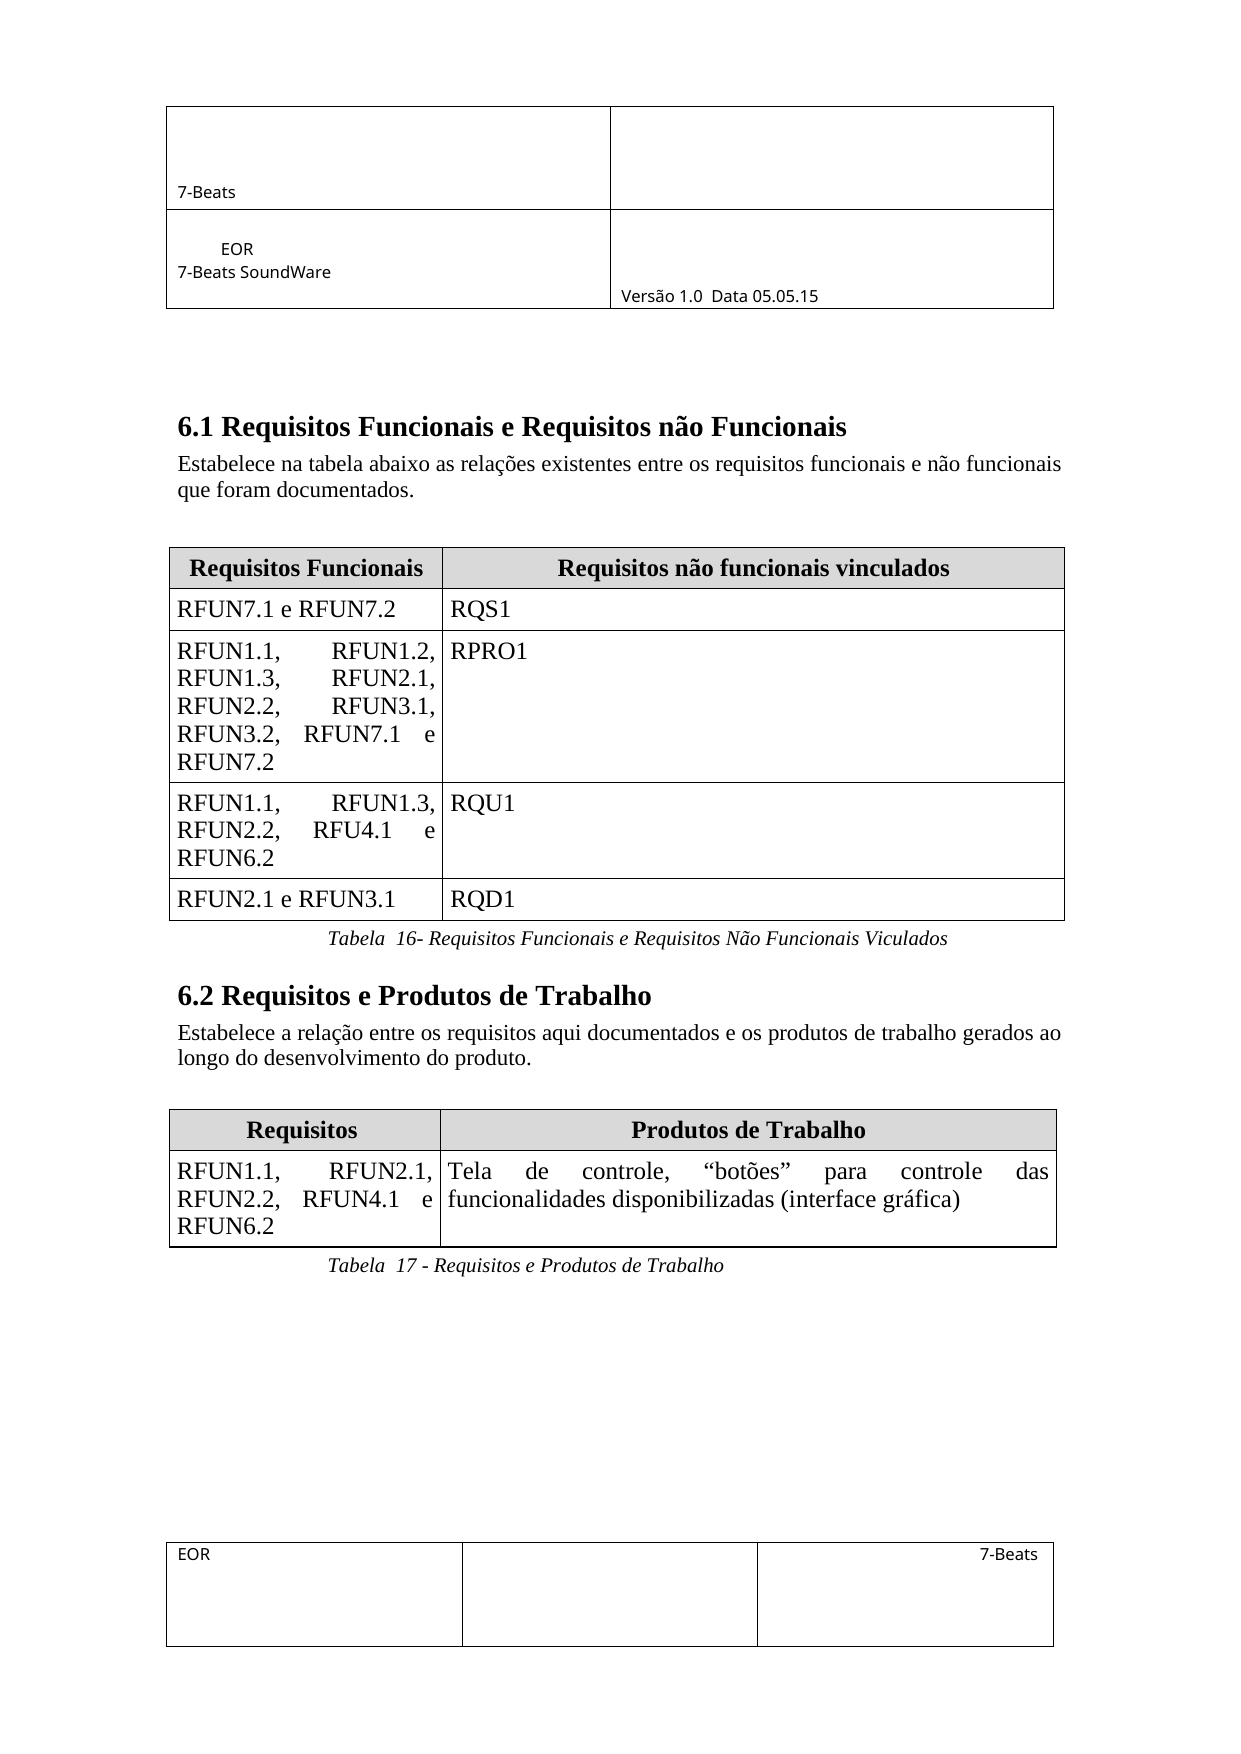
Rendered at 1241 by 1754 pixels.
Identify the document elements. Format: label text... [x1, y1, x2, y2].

table_cell RQU1 [443, 783, 1064, 878]
table_header Requisitos Funcionais [170, 548, 442, 588]
text Tabela 17 - Requisitos e Produtos de Trabalho [252, 1254, 1063, 1277]
table_cell RFUN1.1, RFUN1.3, RFUN2.2, RFU4.1 e RFUN6.2 [170, 783, 442, 878]
table_cell RQD1 [443, 879, 1064, 919]
subtitle 6.1 Requisitos Funcionais e Requisitos não Funcionais [177, 411, 1063, 443]
table_cell Tela de controle, “botões” para controle das funcionalidades disponibilizadas (interface gráfica) [441, 1151, 1056, 1246]
table_cell RFUN1.1, RFUN1.2, RFUN1.3, RFUN2.1, RFUN2.2, RFUN3.1, RFUN3.2, RFUN7.1 e RFUN7.2 [170, 631, 442, 782]
table_cell RFUN7.1 e RFUN7.2 [170, 589, 442, 629]
table_cell RFUN1.1, RFUN2.1, RFUN2.2, RFUN4.1 e RFUN6.2 [170, 1151, 440, 1246]
table_header Produtos de Trabalho [441, 1110, 1056, 1150]
table_cell RQS1 [443, 589, 1064, 629]
table_cell RFUN2.1 e RFUN3.1 [170, 879, 442, 919]
subtitle 6.2 Requisitos e Produtos de Trabalho [177, 979, 1063, 1011]
text Estabelece na tabela abaixo as relações existentes entre os requisitos funcionais e não funcionais que foram documentados. [177, 451, 1063, 502]
text Tabela 16- Requisitos Funcionais e Requisitos Não Funcionais Viculados [252, 927, 1063, 950]
table_header Requisitos [170, 1110, 440, 1150]
table_cell RPRO1 [443, 631, 1064, 782]
text Estabelece a relação entre os requisitos aqui documentados e os produtos de trabalho gerados ao longo do desenvolvimento do produto. [177, 1020, 1063, 1071]
table_header Requisitos não funcionais vinculados [443, 548, 1064, 588]
